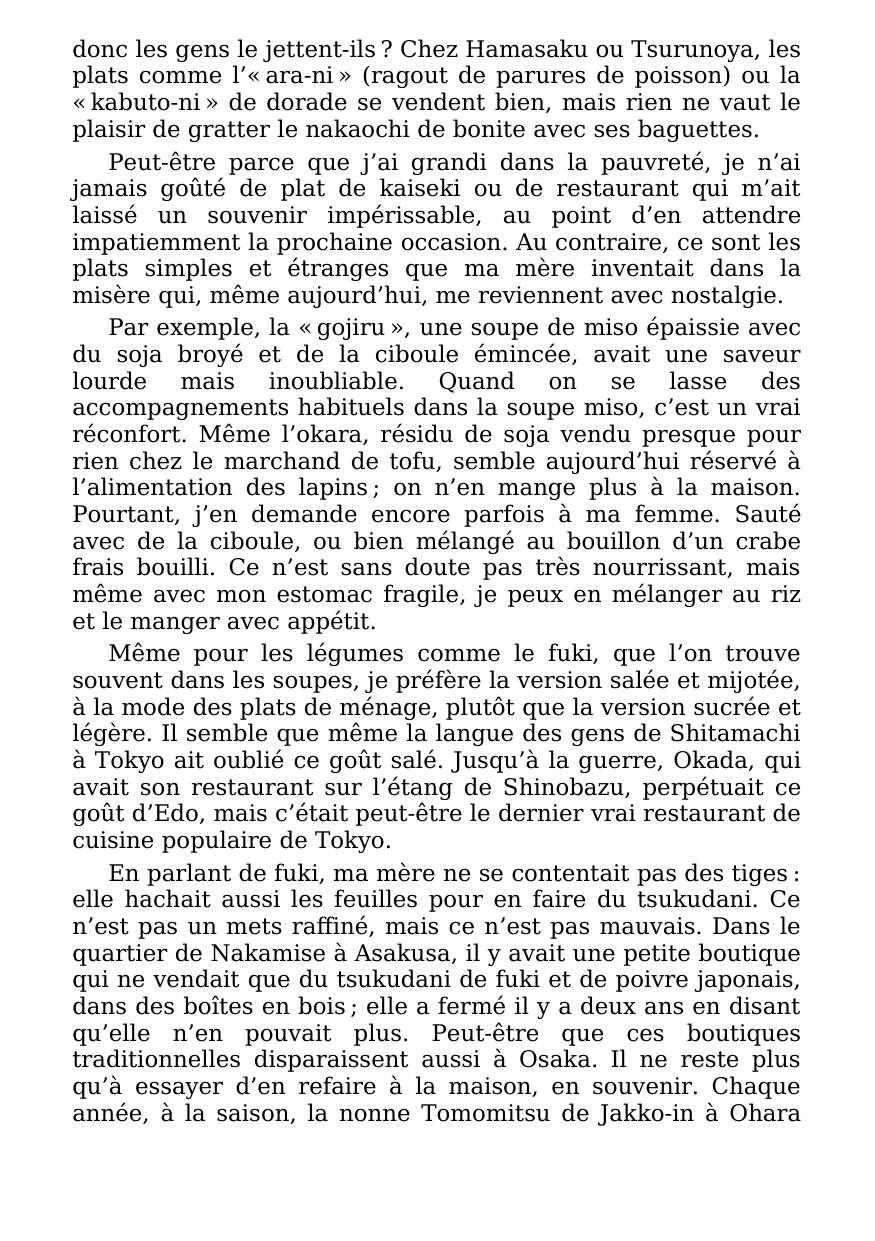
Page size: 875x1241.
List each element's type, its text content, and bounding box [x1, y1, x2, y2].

text Par exemple, la « gojiru », une soupe de miso épaissie avec du soja broyé et de la ciboule émincée, avait une saveur lourde mais inoubliable. Quand on se lasse des accompagnements habituels dans la soupe miso, c’est un vrai réconfort. Même l’okara, résidu de soja vendu presque pour rien chez le marchand de tofu, semble aujourd’hui réservé à l’alimentation des lapins ; on n’en mange plus à la maison. Pourtant, j’en demande encore parfois à ma femme. Sauté avec de la ciboule, ou bien mélangé au bouillon d’un crabe frais bouilli. Ce n’est sans doute pas très nourrissant, mais même avec mon estomac fragile, je peux en mélanger au riz et le manger avec appétit. [72, 314, 802, 634]
text En parlant de fuki, ma mère ne se contentait pas des tiges : elle hachait aussi les feuilles pour en faire du tsukudani. Ce n’est pas un mets raffiné, mais ce n’est pas mauvais. Dans le quartier de Nakamise à Asakusa, il y avait une petite boutique qui ne vendait que du tsukudani de fuki et de poivre japonais, dans des boîtes en bois ; elle a fermé il y a deux ans en disant qu’elle n’en pouvait plus. Peut-être que ces boutiques traditionnelles disparaissent aussi à Osaka. Il ne reste plus qu’à essayer d’en refaire à la maison, en souvenir. Chaque année, à la saison, la nonne Tomomitsu de Jakko-in à Ohara [72, 860, 802, 1126]
text donc les gens le jettent-ils ? Chez Hamasaku ou Tsurunoya, les plats comme l’« ara-ni » (ragout de parures de poisson) ou la « kabuto-ni » de dorade se vendent bien, mais rien ne vaut le plaisir de gratter le nakaochi de bonite avec ses baguettes. [72, 36, 802, 143]
text Même pour les légumes comme le fuki, que l’on trouve souvent dans les soupes, je préfère la version salée et mijotée, à la mode des plats de ménage, plutôt que la version sucrée et légère. Il semble que même la langue des gens de Shitamachi à Tokyo ait oublié ce goût salé. Jusqu’à la guerre, Okada, qui avait son restaurant sur l’étang de Shinobazu, perpétuait ce goût d’Edo, mais c’était peut-être le dernier vrai restaurant de cuisine populaire de Tokyo. [72, 641, 802, 854]
text Peut-être parce que j’ai grandi dans la pauvreté, je n’ai jamais goûté de plat de kaiseki ou de restaurant qui m’ait laissé un souvenir impérissable, au point d’en attendre impatiemment la prochaine occasion. Au contraire, ce sont les plats simples et étranges que ma mère inventait dans la misère qui, même aujourd’hui, me reviennent avec nostalgie. [72, 149, 802, 309]
